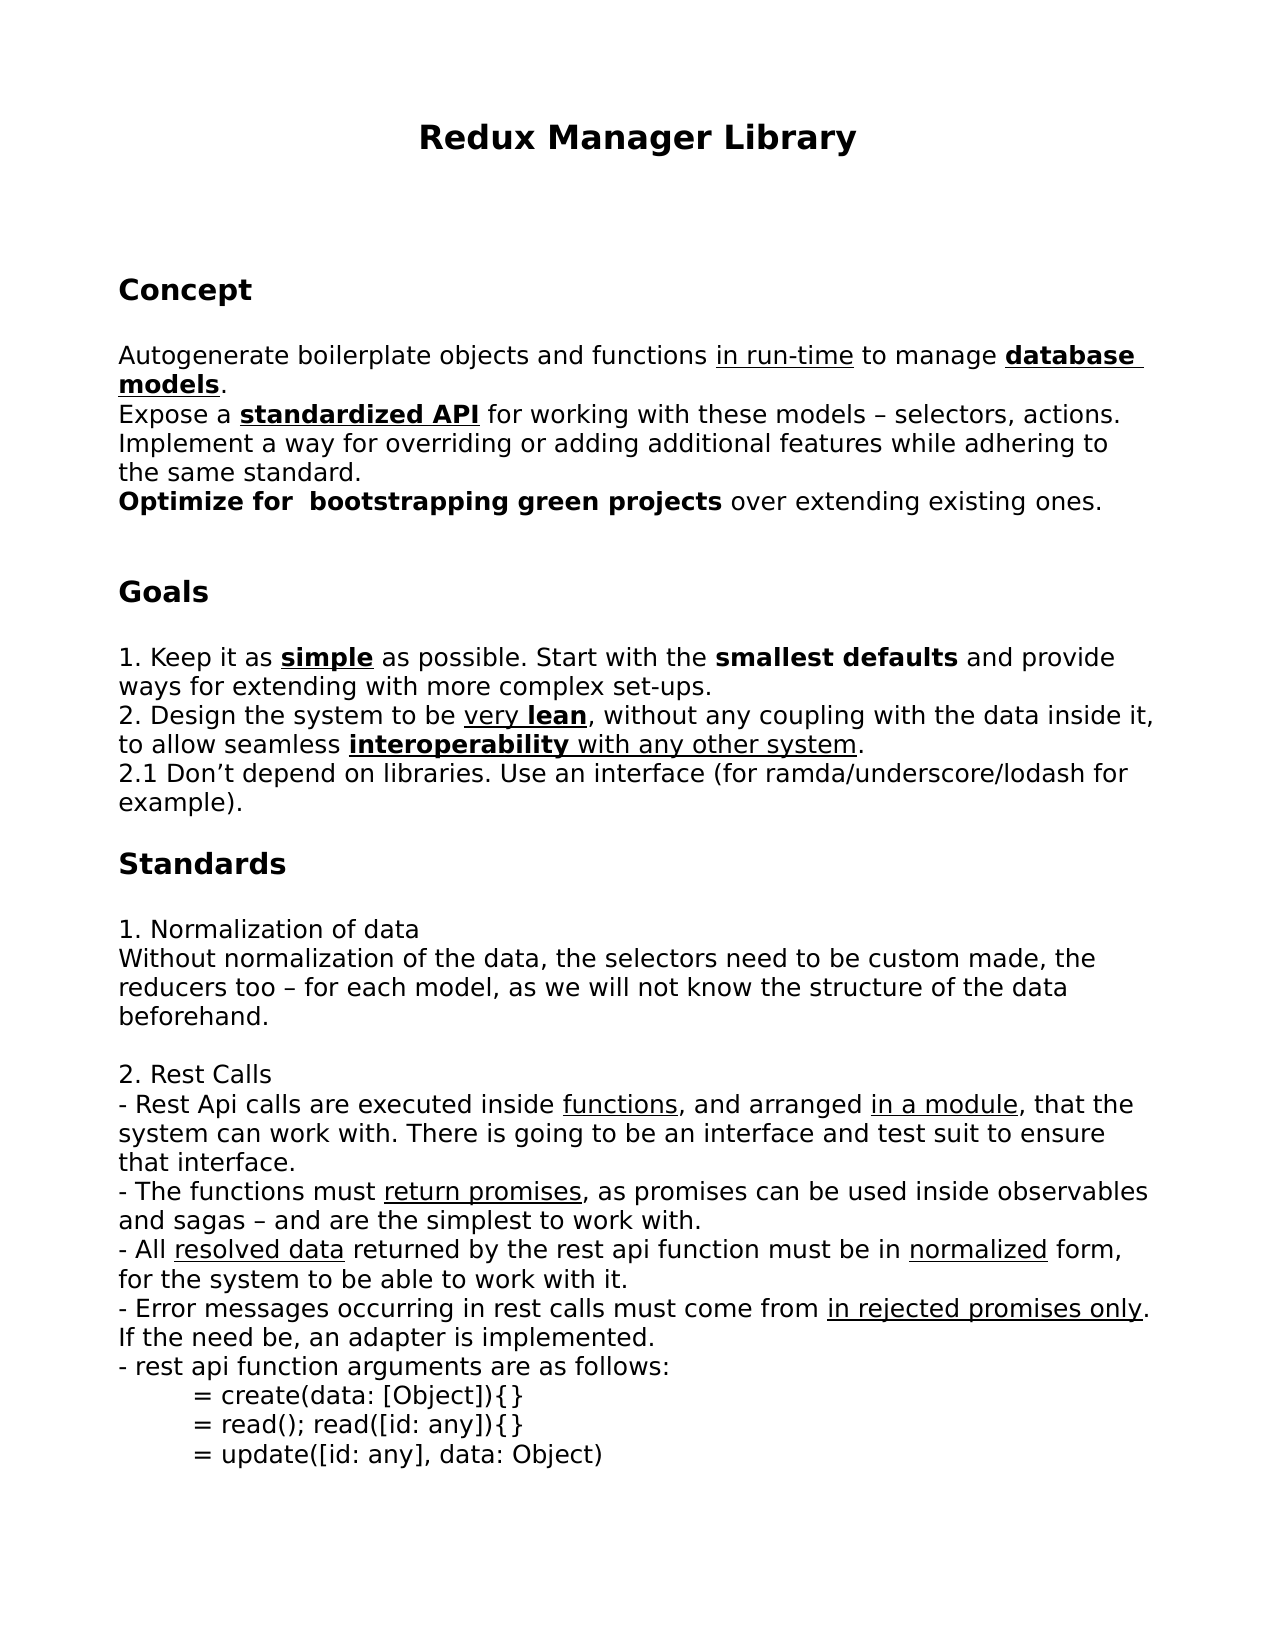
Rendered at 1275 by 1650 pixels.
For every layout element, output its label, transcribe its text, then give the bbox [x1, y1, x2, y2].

text - Rest Api calls are executed inside functions, and arranged in a module, that the system can work with. There is going to be an interface and test suit to ensure that interface. [118, 1090, 1157, 1177]
text - rest api function arguments are as follows: [118, 1352, 1157, 1382]
text 1. Normalization of data [118, 915, 1157, 944]
text Concept [118, 274, 1157, 308]
text Standards [118, 847, 1157, 881]
text - All resolved data returned by the rest api function must be in normalized form, for the system to be able to work with it. [118, 1236, 1157, 1294]
text = update([id: any], data: Object) [118, 1440, 1157, 1469]
text 2. Rest Calls [118, 1061, 1157, 1090]
text = read(); read([id: any]){} [118, 1411, 1157, 1440]
text 2.1 Don’t depend on libraries. Use an interface (for ramda/underscore/lodash for example). [118, 759, 1157, 818]
text - Error messages occurring in rest calls must come from in rejected promises only. If the need be, an adapter is implemented. [118, 1294, 1157, 1352]
text Autogenerate boilerplate objects and functions in run-time to manage database models. [118, 342, 1157, 400]
text - The functions must return promises, as promises can be used inside observables and sagas – and are the simplest to work with. [118, 1177, 1157, 1236]
text Implement a way for overriding or adding additional features while adhering to the same standard. [118, 429, 1157, 487]
text Expose a standardized API for working with these models – selectors, actions. [118, 400, 1157, 429]
text Redux Manager Library [118, 118, 1157, 157]
text Goals [118, 575, 1157, 609]
text 1. Keep it as simple as possible. Start with the smallest defaults and provide ways for extending with more complex set-ups. [118, 643, 1157, 701]
text = create(data: [Object]){} [118, 1382, 1157, 1411]
text Optimize for bootstrapping green projects over extending existing ones. [118, 487, 1157, 517]
text 2. Design the system to be very lean, without any coupling with the data inside it, to allow seamless interoperability with any other system. [118, 701, 1157, 759]
text Without normalization of the data, the selectors need to be custom made, the reducers too – for each model, as we will not know the structure of the data beforehand. [118, 944, 1157, 1032]
